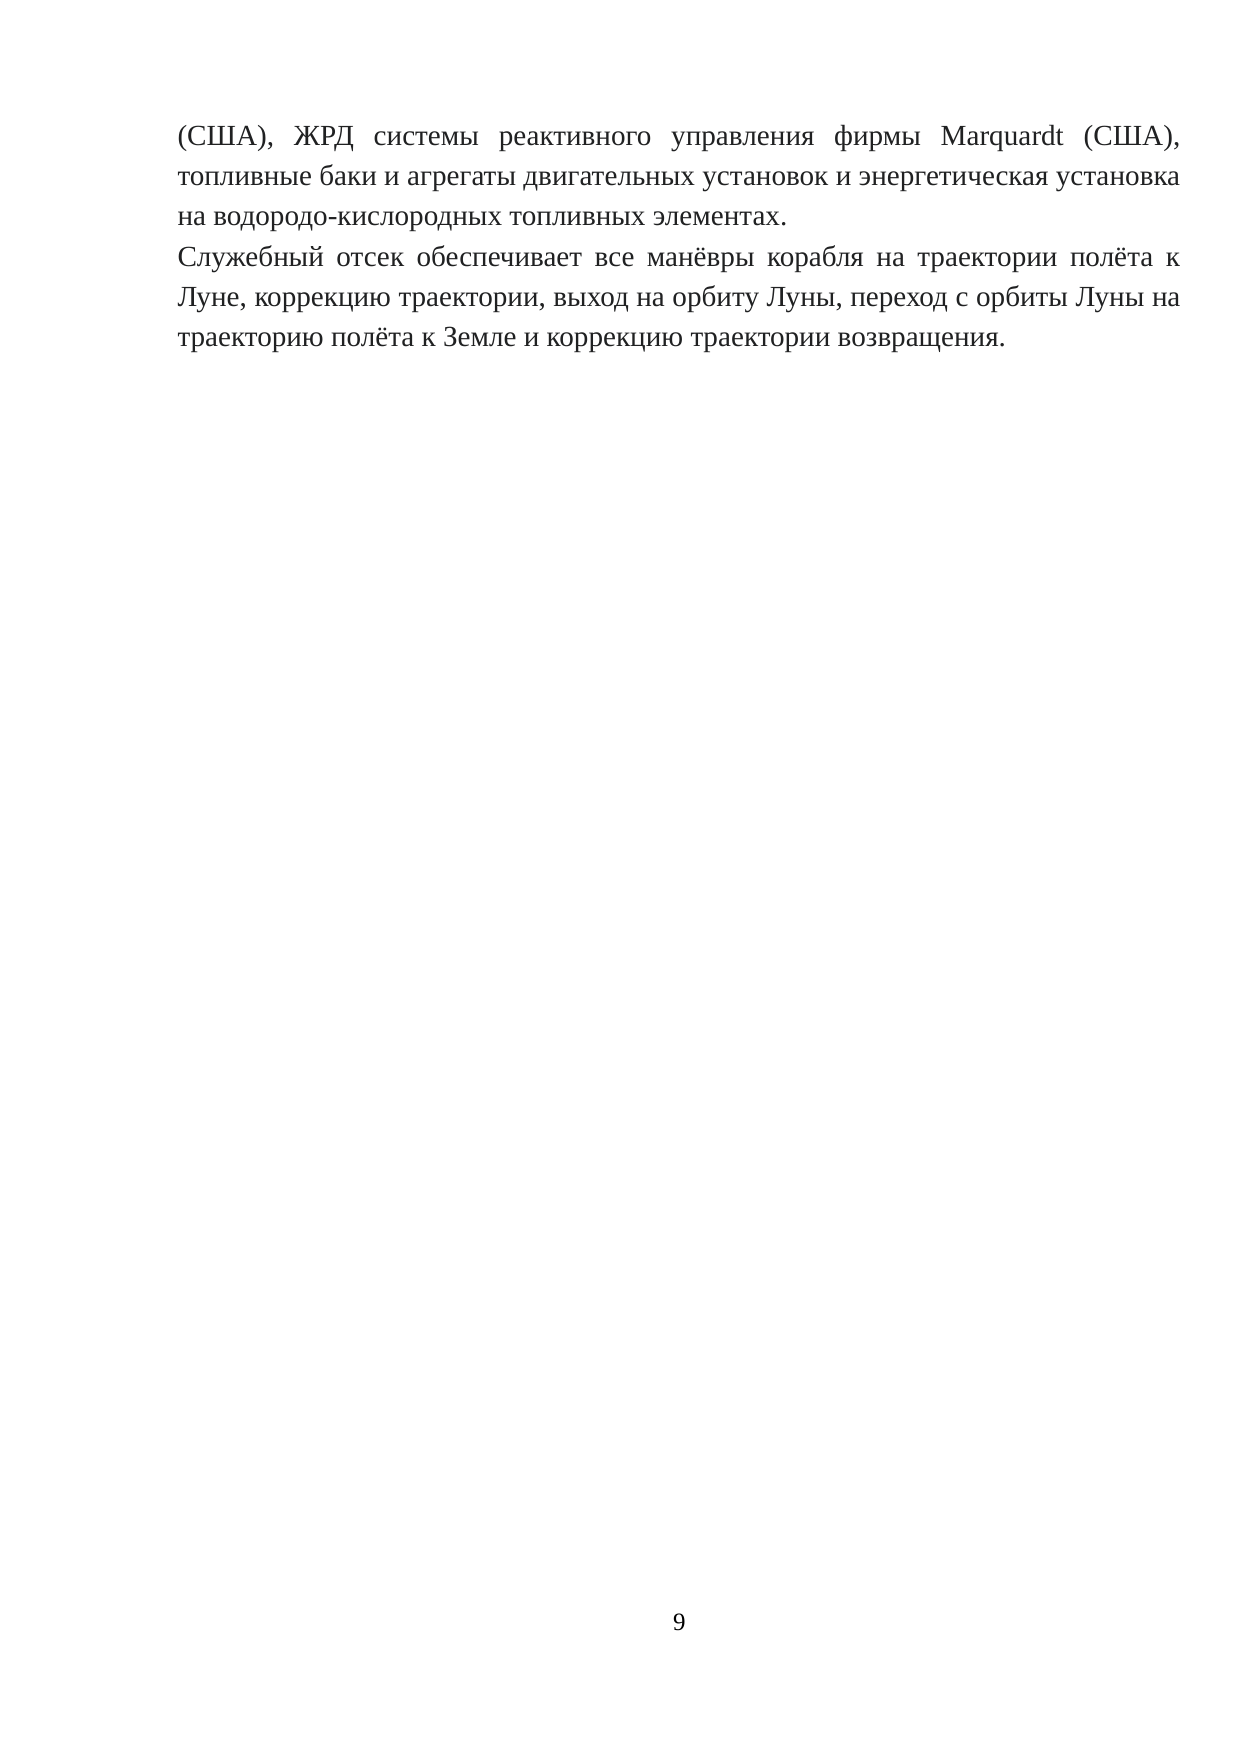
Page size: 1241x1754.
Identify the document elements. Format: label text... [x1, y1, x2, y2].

text (США), ЖРД системы реактивного управления фирмы Marquardt (США), топливные баки и агрегаты двигательных установок и энергетическая установка на водородо-кислородных топливных элементах. [177, 118, 1181, 232]
text Служебный отсек обеспечивает все манёвры корабля на траектории полёта к Луне, коррекцию траектории, выход на орбиту Луны, переход с орбиты Луны на траекторию полёта к Земле и коррекцию траектории возвращения. [177, 239, 1181, 353]
